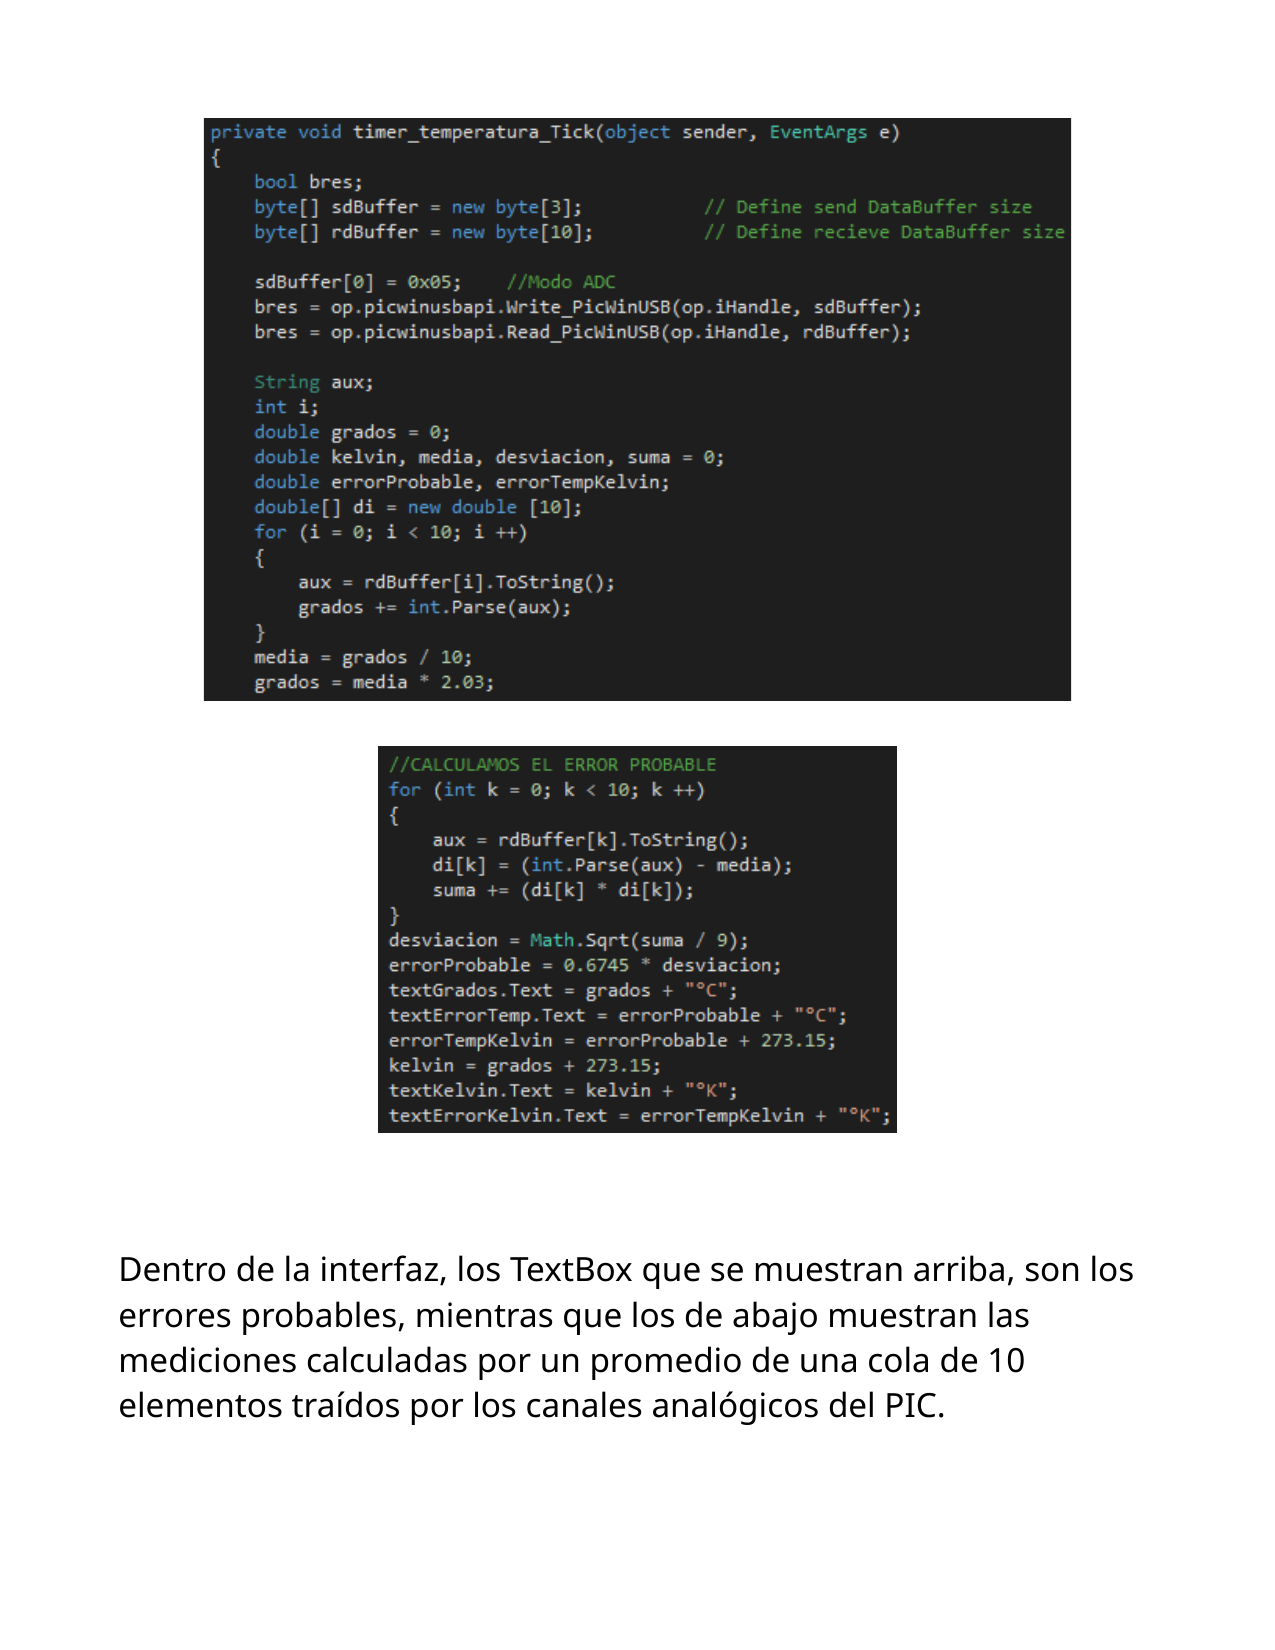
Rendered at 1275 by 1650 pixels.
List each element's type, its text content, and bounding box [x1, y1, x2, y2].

picture [378, 746, 897, 1133]
picture [203, 118, 1072, 701]
text Dentro de la interfaz, los TextBox que se muestran arriba, son los errores probables, mientras que los de abajo muestran las mediciones calculadas por un promedio de una cola de 10 elementos traídos por los canales analógicos del PIC. [118, 1246, 1157, 1428]
